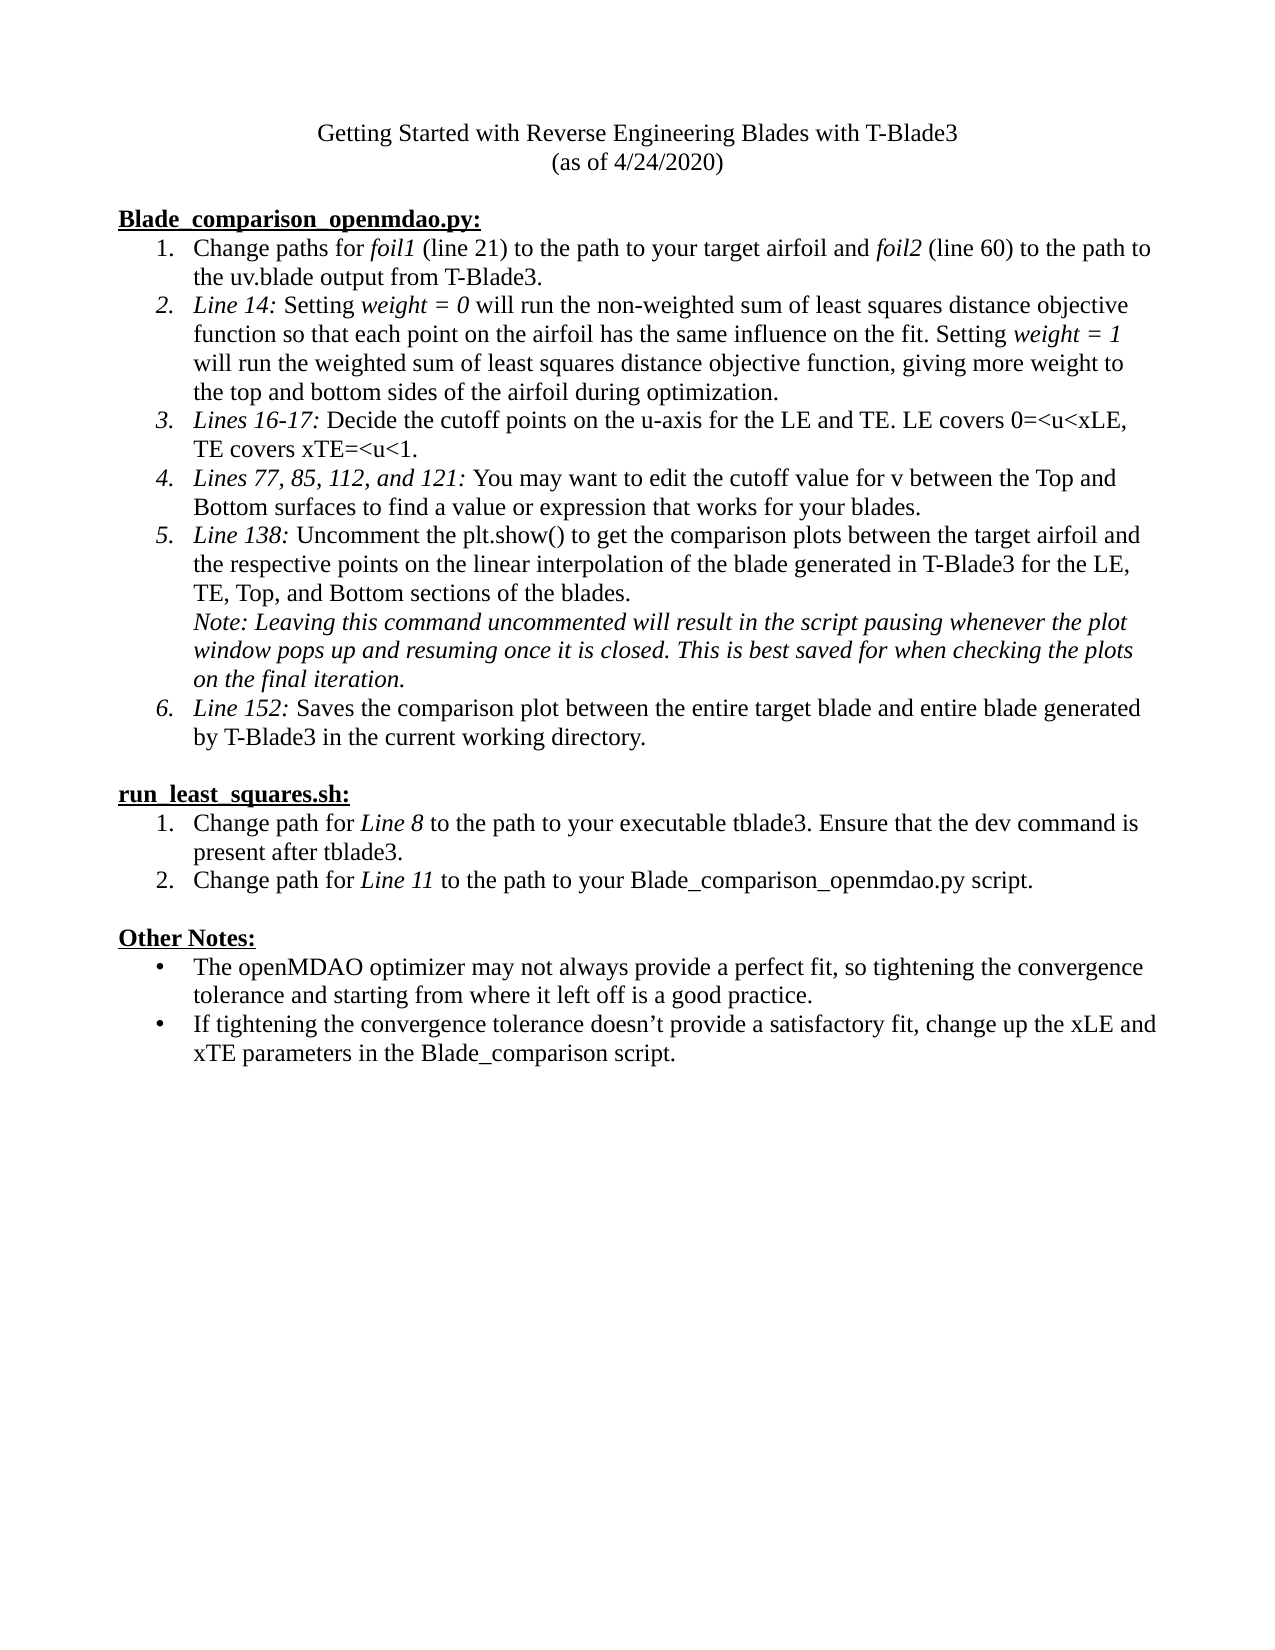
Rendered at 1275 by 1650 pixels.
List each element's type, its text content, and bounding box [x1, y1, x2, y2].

list Change paths for foil1 (line 21) to the path to your target airfoil and foil2 (line 60) to the path to the uv.blade output from T-Blade3. [156, 233, 1157, 291]
list Lines 77, 85, 112, and 121: You may want to edit the cutoff value for v between the Top and Bottom surfaces to find a value or expression that works for your blades. [156, 463, 1157, 521]
text run_least_squares.sh: [118, 779, 1157, 808]
list Line 152: Saves the comparison plot between the entire target blade and entire blade generated by T-Blade3 in the current working directory. [156, 693, 1157, 751]
text Blade_comparison_openmdao.py: [118, 204, 1157, 233]
text Other Notes: [118, 923, 1157, 952]
text (as of 4/24/2020) [118, 147, 1157, 176]
list Change path for Line 8 to the path to your executable tblade3. Ensure that the dev command is present after tblade3. [156, 808, 1157, 866]
list Change path for Line 11 to the path to your Blade_comparison_openmdao.py script. [156, 866, 1157, 894]
list Lines 16-17: Decide the cutoff points on the u-axis for the LE and TE. LE covers 0=<u<xLE, TE covers xTE=<u<1. [156, 406, 1157, 463]
text Getting Started with Reverse Engineering Blades with T-Blade3 [118, 118, 1157, 147]
list If tightening the convergence tolerance doesn’t provide a satisfactory fit, change up the xLE and xTE parameters in the Blade_comparison script. [156, 1009, 1157, 1067]
list The openMDAO optimizer may not always provide a perfect fit, so tightening the convergence tolerance and starting from where it left off is a good practice. [156, 952, 1157, 1009]
list Line 138: Uncomment the plt.show() to get the comparison plots between the target airfoil and the respective points on the linear interpolation of the blade generated in T-Blade3 for the LE, TE, Top, and Bottom sections of the blades. Note: Leaving this command uncommented will result in the script pausing whenever the plot window pops up and resuming once it is closed. This is best saved for when checking the plots on the final iteration. [156, 521, 1157, 693]
list Line 14: Setting weight = 0 will run the non-weighted sum of least squares distance objective function so that each point on the airfoil has the same influence on the fit. Setting weight = 1 will run the weighted sum of least squares distance objective function, giving more weight to the top and bottom sides of the airfoil during optimization. [156, 291, 1157, 406]
